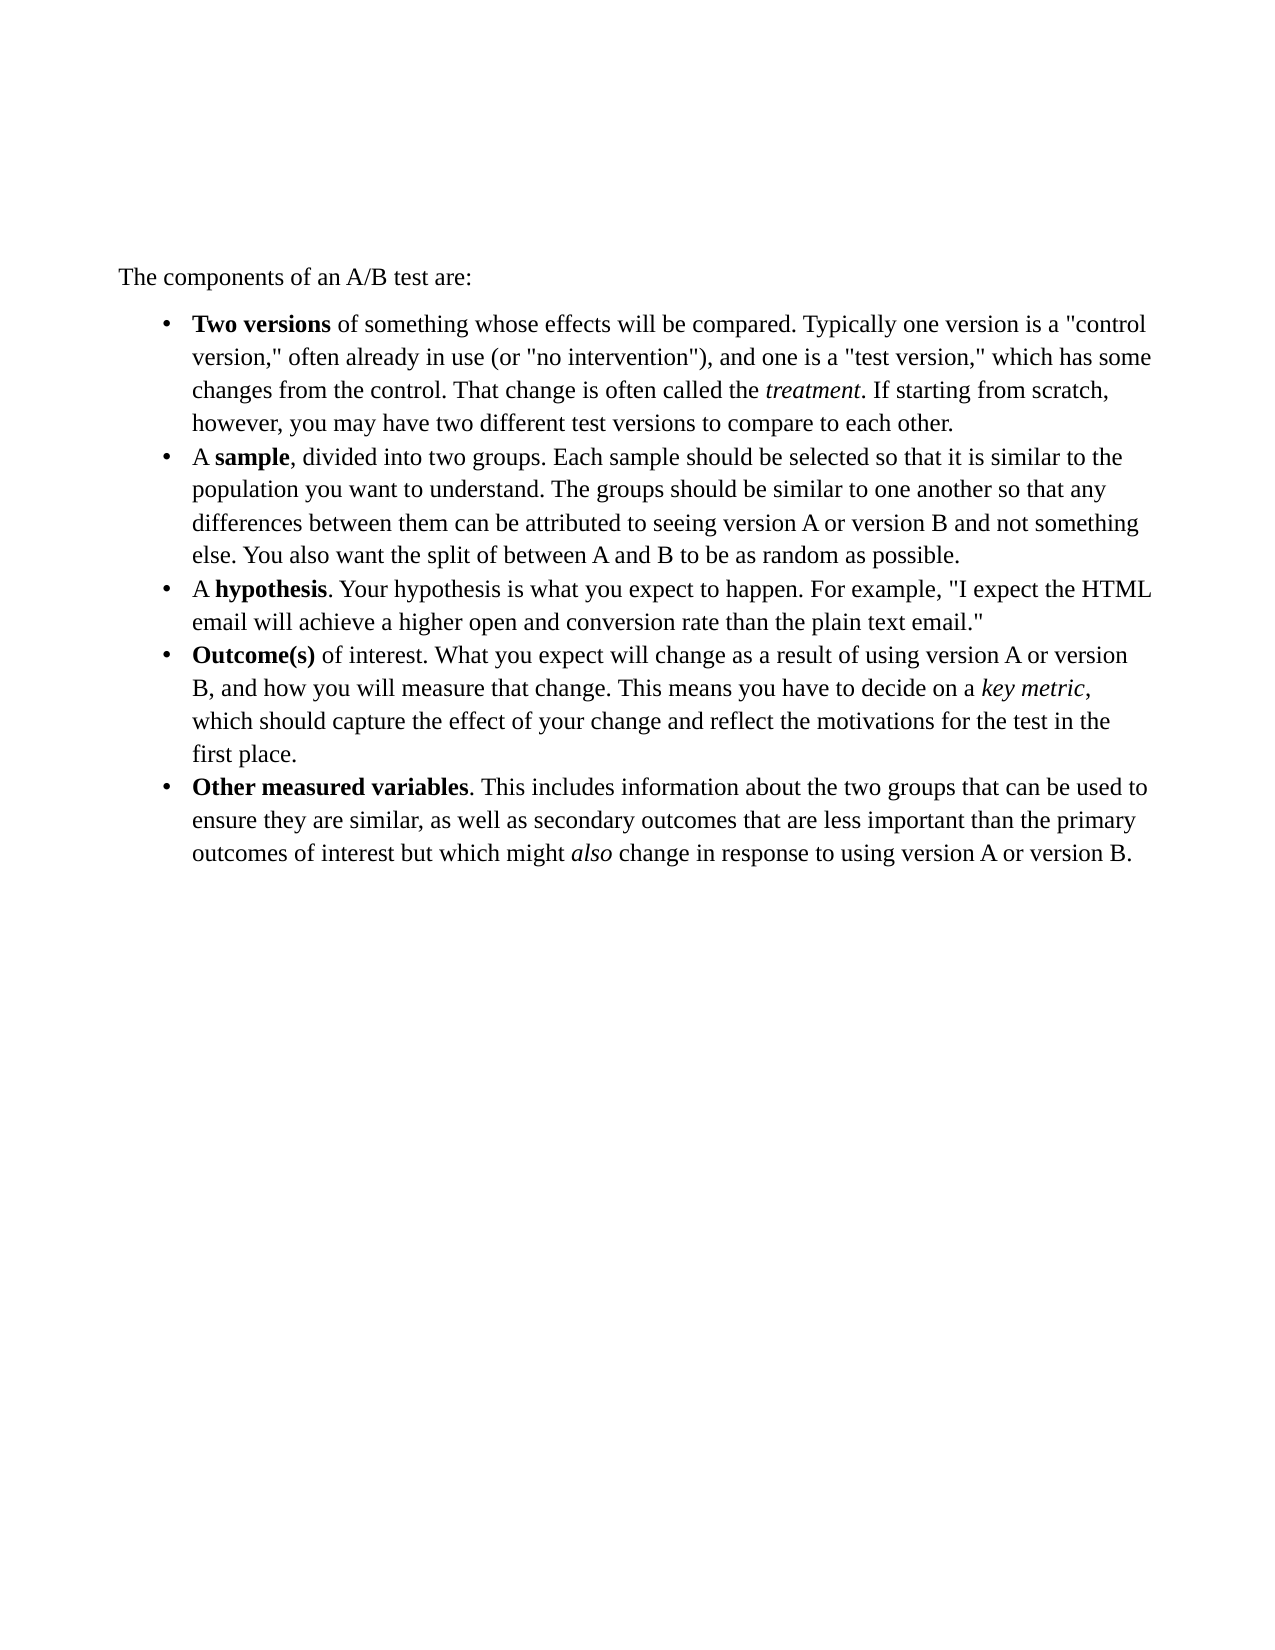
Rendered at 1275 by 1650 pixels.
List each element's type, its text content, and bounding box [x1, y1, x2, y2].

list A sample, divided into two groups. Each sample should be selected so that it is similar to the population you want to understand. The groups should be similar to one another so that any differences between them can be attributed to seeing version A or version B and not something else. You also want the split of between A and B to be as random as possible. [162, 442, 1157, 569]
list Two versions of something whose effects will be compared. Typically one version is a "control version," often already in use (or "no intervention"), and one is a "test version," which has some changes from the control. That change is often called the treatment. If starting from scratch, however, you may have two different test versions to compare to each other. [162, 309, 1157, 437]
list Outcome(s) of interest. What you expect will change as a result of using version A or version B, and how you will measure that change. This means you have to decide on a key metric, which should capture the effect of your change and reflect the motivations for the test in the first place. [162, 640, 1157, 767]
text The components of an A/B test are: [118, 262, 1157, 291]
list Other measured variables. This includes information about the two groups that can be used to ensure they are similar, as well as secondary outcomes that are less important than the primary outcomes of interest but which might also change in response to using version A or version B. [162, 772, 1157, 867]
list A hypothesis. Your hypothesis is what you expect to happen. For example, "I expect the HTML email will achieve a higher open and conversion rate than the plain text email." [162, 574, 1157, 635]
